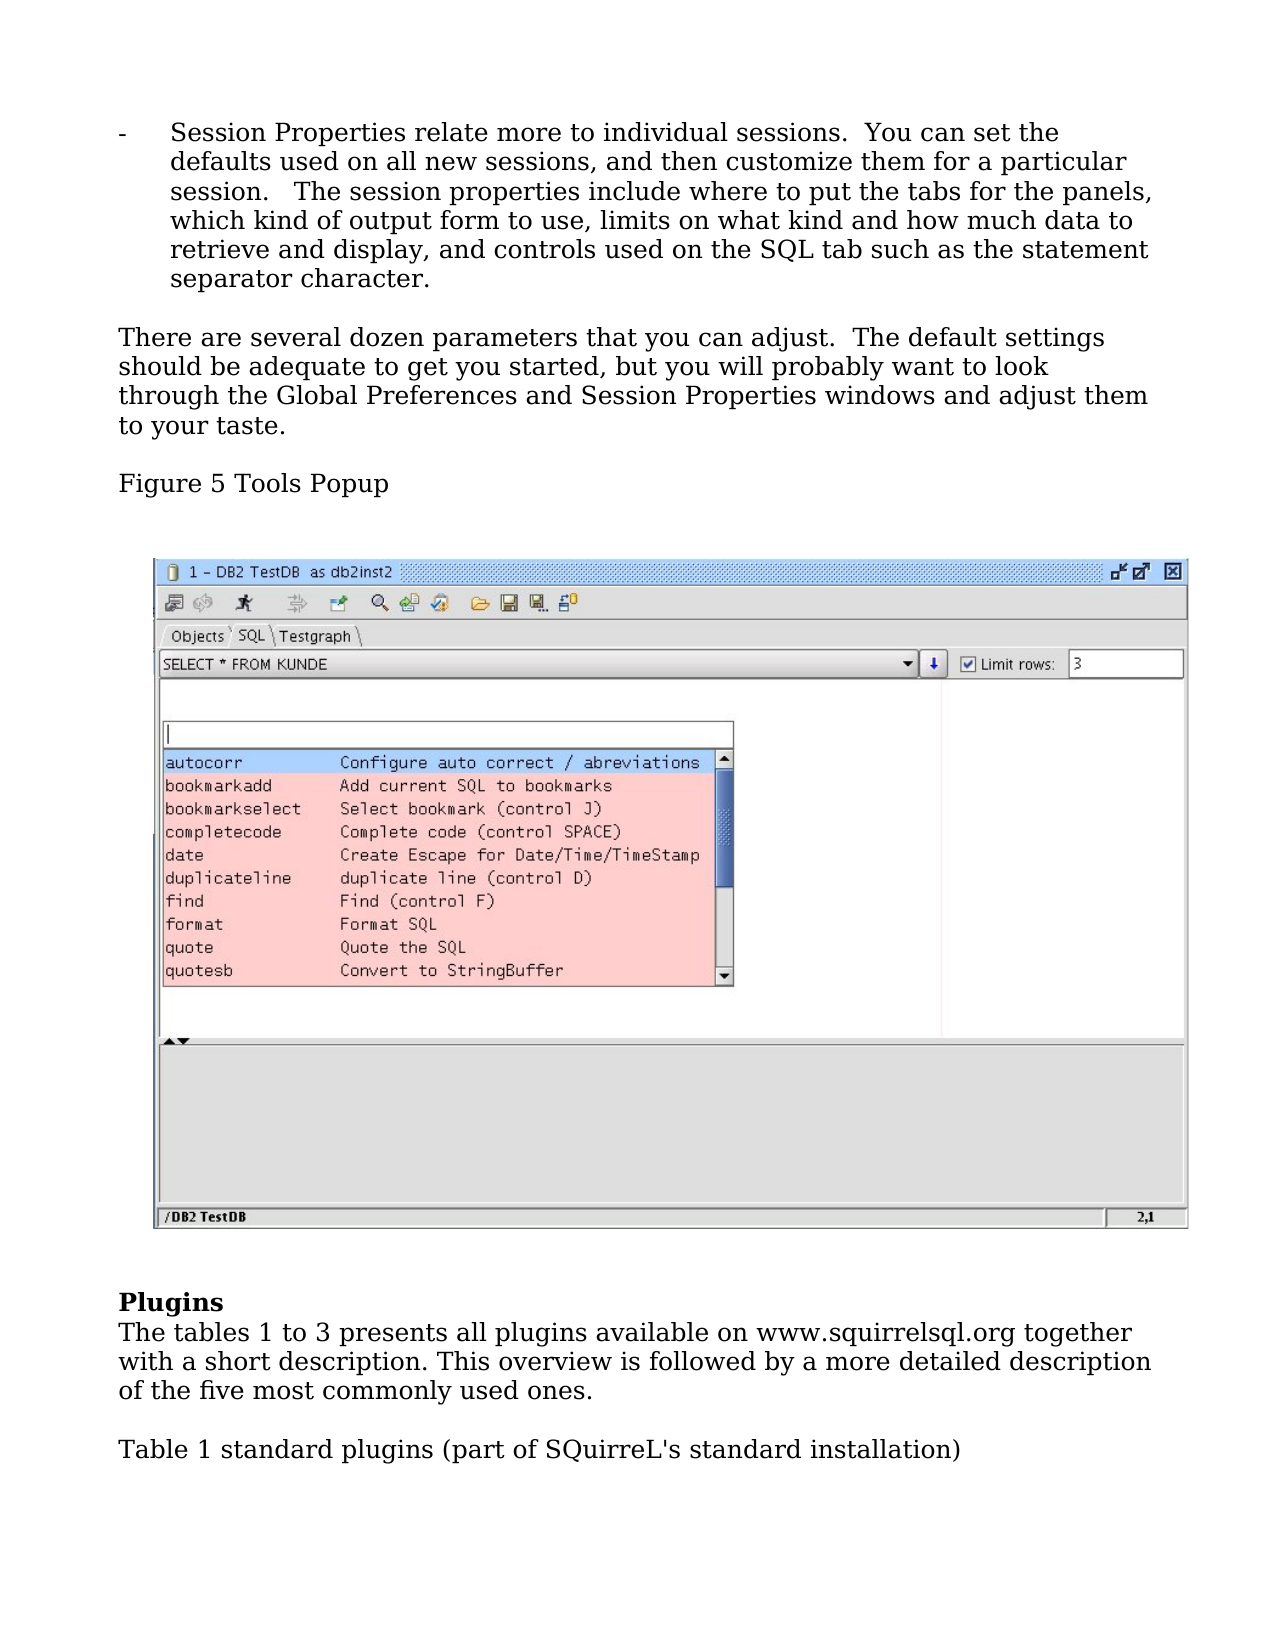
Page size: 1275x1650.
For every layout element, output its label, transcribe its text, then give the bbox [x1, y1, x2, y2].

text Plugins [118, 1288, 1157, 1318]
list Session Properties relate more to individual sessions. You can set the defaults used on all new sessions, and then customize them for a particular session. The session properties include where to put the tabs for the panels, which kind of output form to use, limits on what kind and how much data to retrieve and display, and controls used on the SQL tab such as the statement separator character. [118, 118, 1157, 294]
text There are several dozen parameters that you can adjust. The default settings should be adequate to get you started, but you will probably want to look through the Global Preferences and Session Properties windows and adjust them to your taste. [118, 323, 1157, 440]
picture [153, 558, 1189, 1229]
text Figure 5 Tools Popup [118, 469, 1157, 499]
text Table 1 standard plugins (part of SQuirreL's standard installation) [118, 1435, 1157, 1464]
text The tables 1 to 3 presents all plugins available on www.squirrelsql.org together with a short description. This overview is followed by a more detailed description of the five most commonly used ones. [118, 1318, 1157, 1406]
